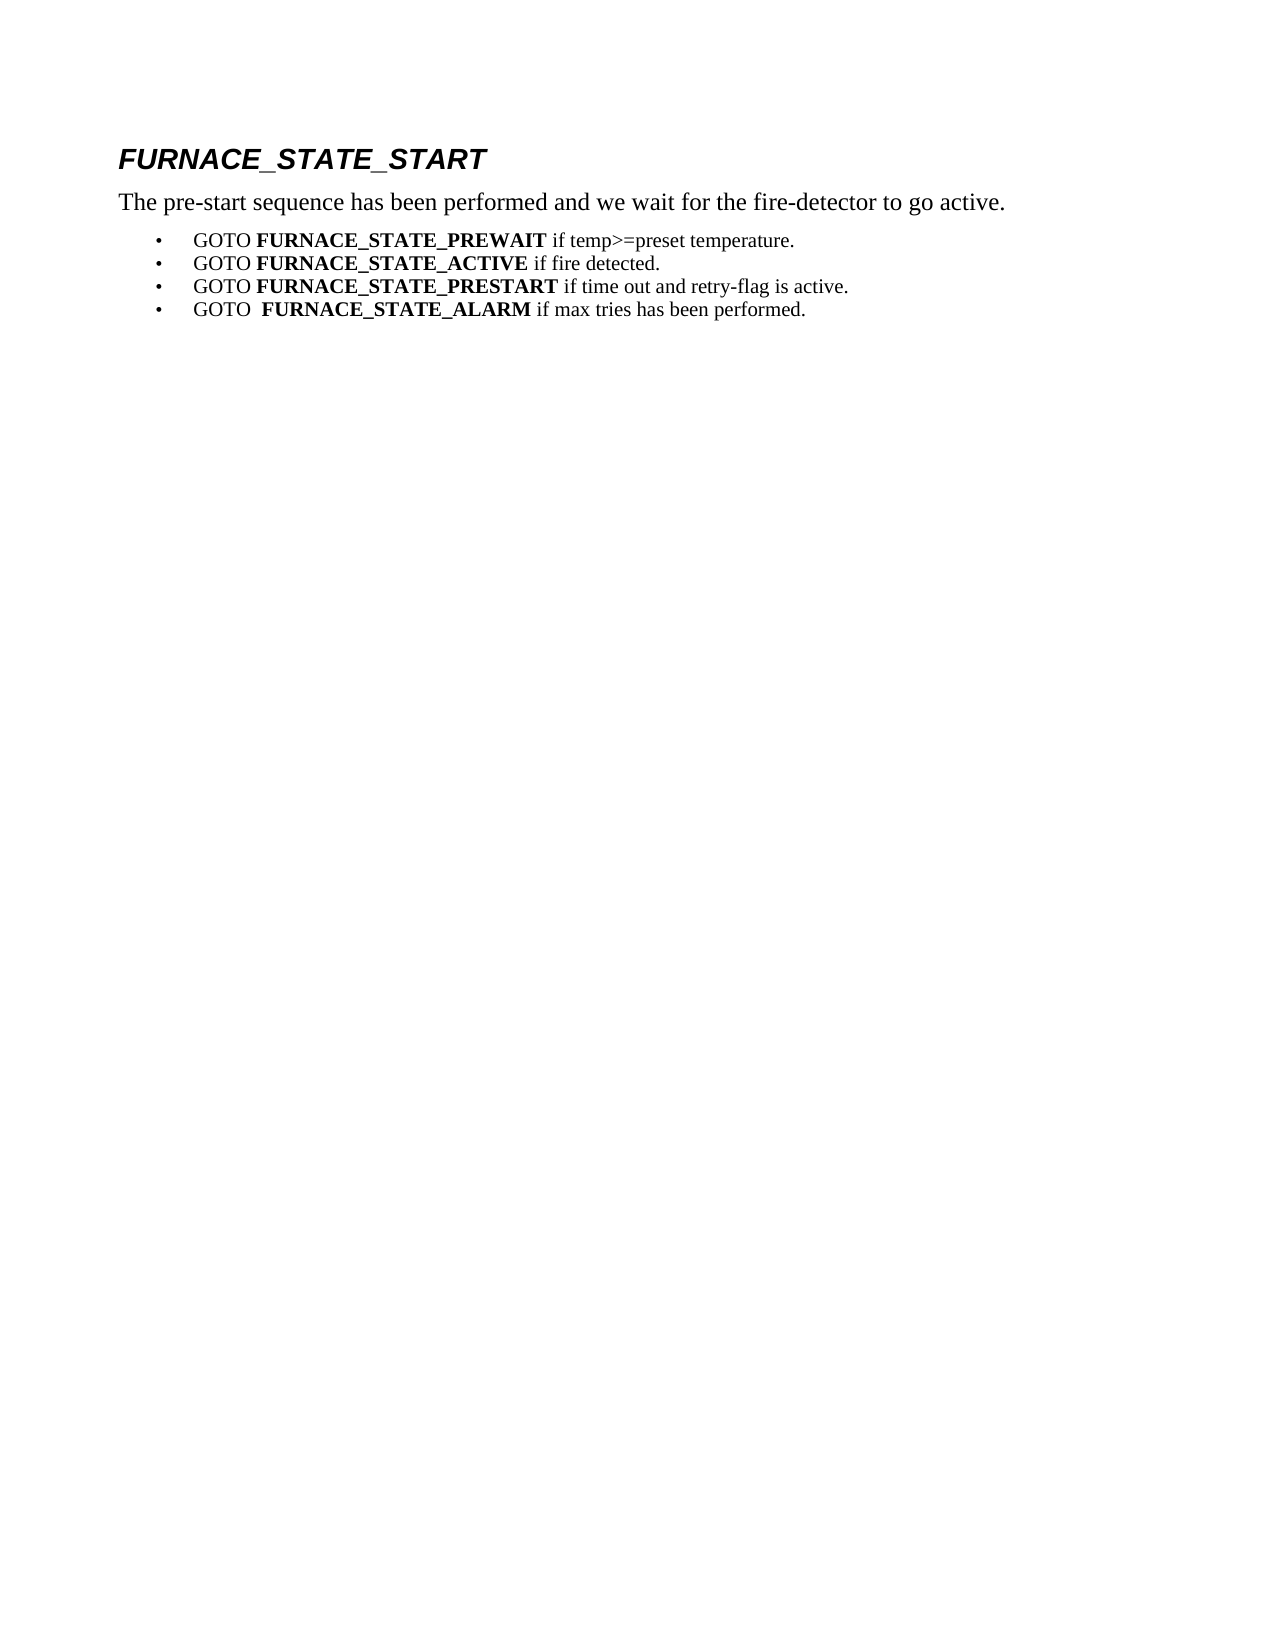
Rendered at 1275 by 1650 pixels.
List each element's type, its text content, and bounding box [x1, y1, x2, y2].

list GOTO FURNACE_STATE_ALARM if max tries has been performed. [156, 298, 1157, 321]
list GOTO FURNACE_STATE_ACTIVE if fire detected. [156, 252, 1157, 275]
list GOTO FURNACE_STATE_PRESTART if time out and retry-flag is active. [156, 275, 1157, 298]
text The pre-start sequence has been performed and we wait for the fire-detector to go active. [118, 188, 1157, 216]
subtitle FURNACE_STATE_START [118, 143, 1157, 176]
list GOTO FURNACE_STATE_PREWAIT if temp>=preset temperature. [156, 228, 1157, 252]
